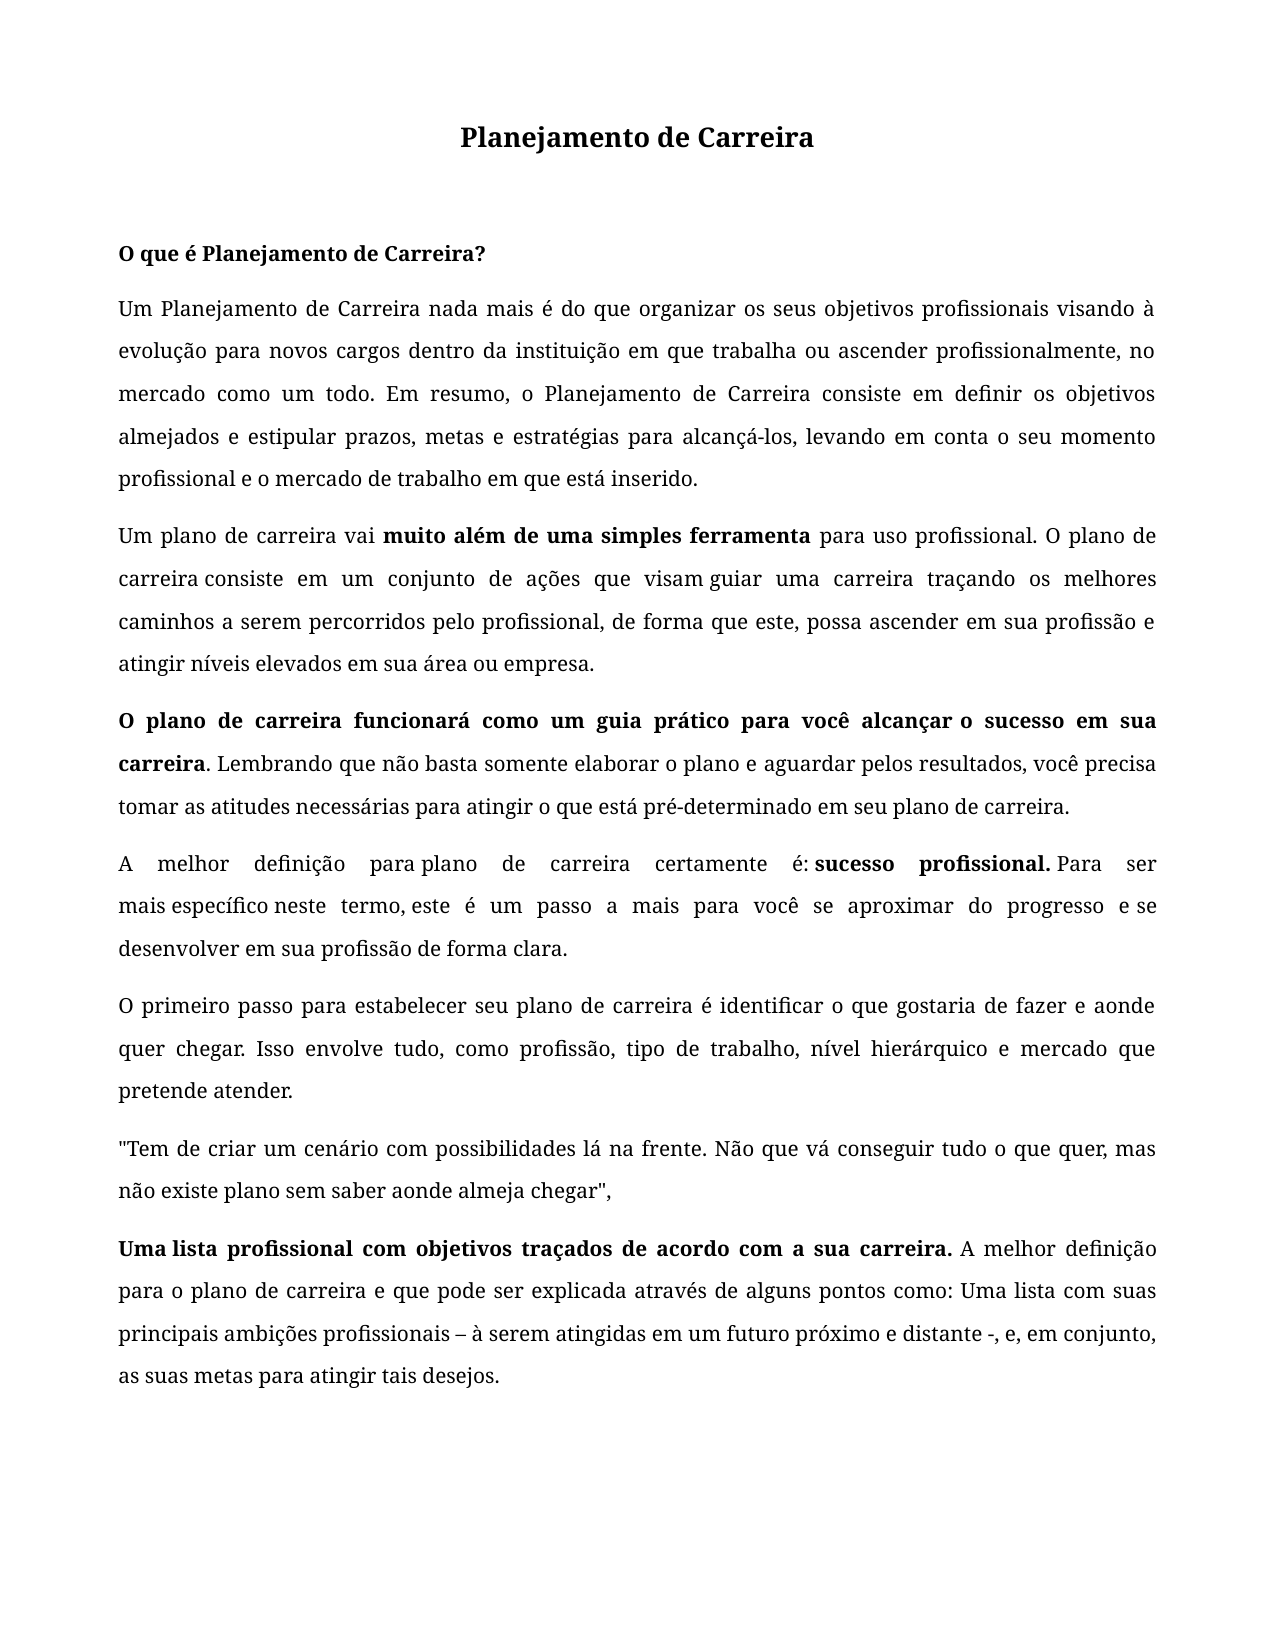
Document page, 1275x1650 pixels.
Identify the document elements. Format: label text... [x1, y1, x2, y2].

text O primeiro passo para estabelecer seu plano de carreira é identificar o que gostaria de fazer e aonde quer chegar. Isso envolve tudo, como profissão, tipo de trabalho, nível hierárquico e mercado que pretende atender. [118, 991, 1157, 1105]
text Um Planejamento de Carreira nada mais é do que organizar os seus objetivos profissionais visando à evolução para novos cargos dentro da instituição em que trabalha ou ascender profissionalmente, no mercado como um todo. Em resumo, o Planejamento de Carreira consiste em definir os objetivos almejados e estipular prazos, metas e estratégias para alcançá-los, levando em conta o seu momento profissional e o mercado de trabalho em que está inserido. [118, 294, 1157, 493]
text Um plano de carreira vai muito além de uma simples ferramenta para uso profissional. O plano de carreira consiste em um conjunto de ações que visam guiar uma carreira traçando os melhores caminhos a serem percorridos pelo profissional, de forma que este, possa ascender em sua profissão e atingir níveis elevados em sua área ou empresa. [118, 522, 1157, 678]
text "Tem de criar um cenário com possibilidades lá na frente. Não que vá conseguir tudo o que quer, mas não existe plano sem saber aonde almeja chegar", [118, 1134, 1157, 1205]
text Uma lista profissional com objetivos traçados de acordo com a sua carreira. A melhor definição para o plano de carreira e que pode ser explicada através de alguns pontos como: Uma lista com suas principais ambições profissionais – à serem atingidas em um futuro próximo e distante -, e, em conjunto, as suas metas para atingir tais desejos. [118, 1234, 1157, 1390]
text Planejamento de Carreira [118, 118, 1157, 155]
text A melhor definição para plano de carreira certamente é: sucesso profissional. Para ser mais específico neste termo, este é um passo a mais para você se aproximar do progresso e se desenvolver em sua profissão de forma clara. [118, 849, 1157, 963]
text O plano de carreira funcionará como um guia prático para você alcançar o sucesso em sua carreira. Lembrando que não basta somente elaborar o plano e aguardar pelos resultados, você precisa tomar as atitudes necessárias para atingir o que está pré-determinado em seu plano de carreira. [118, 707, 1157, 820]
subtitle O que é Planejamento de Carreira? [118, 239, 1157, 267]
